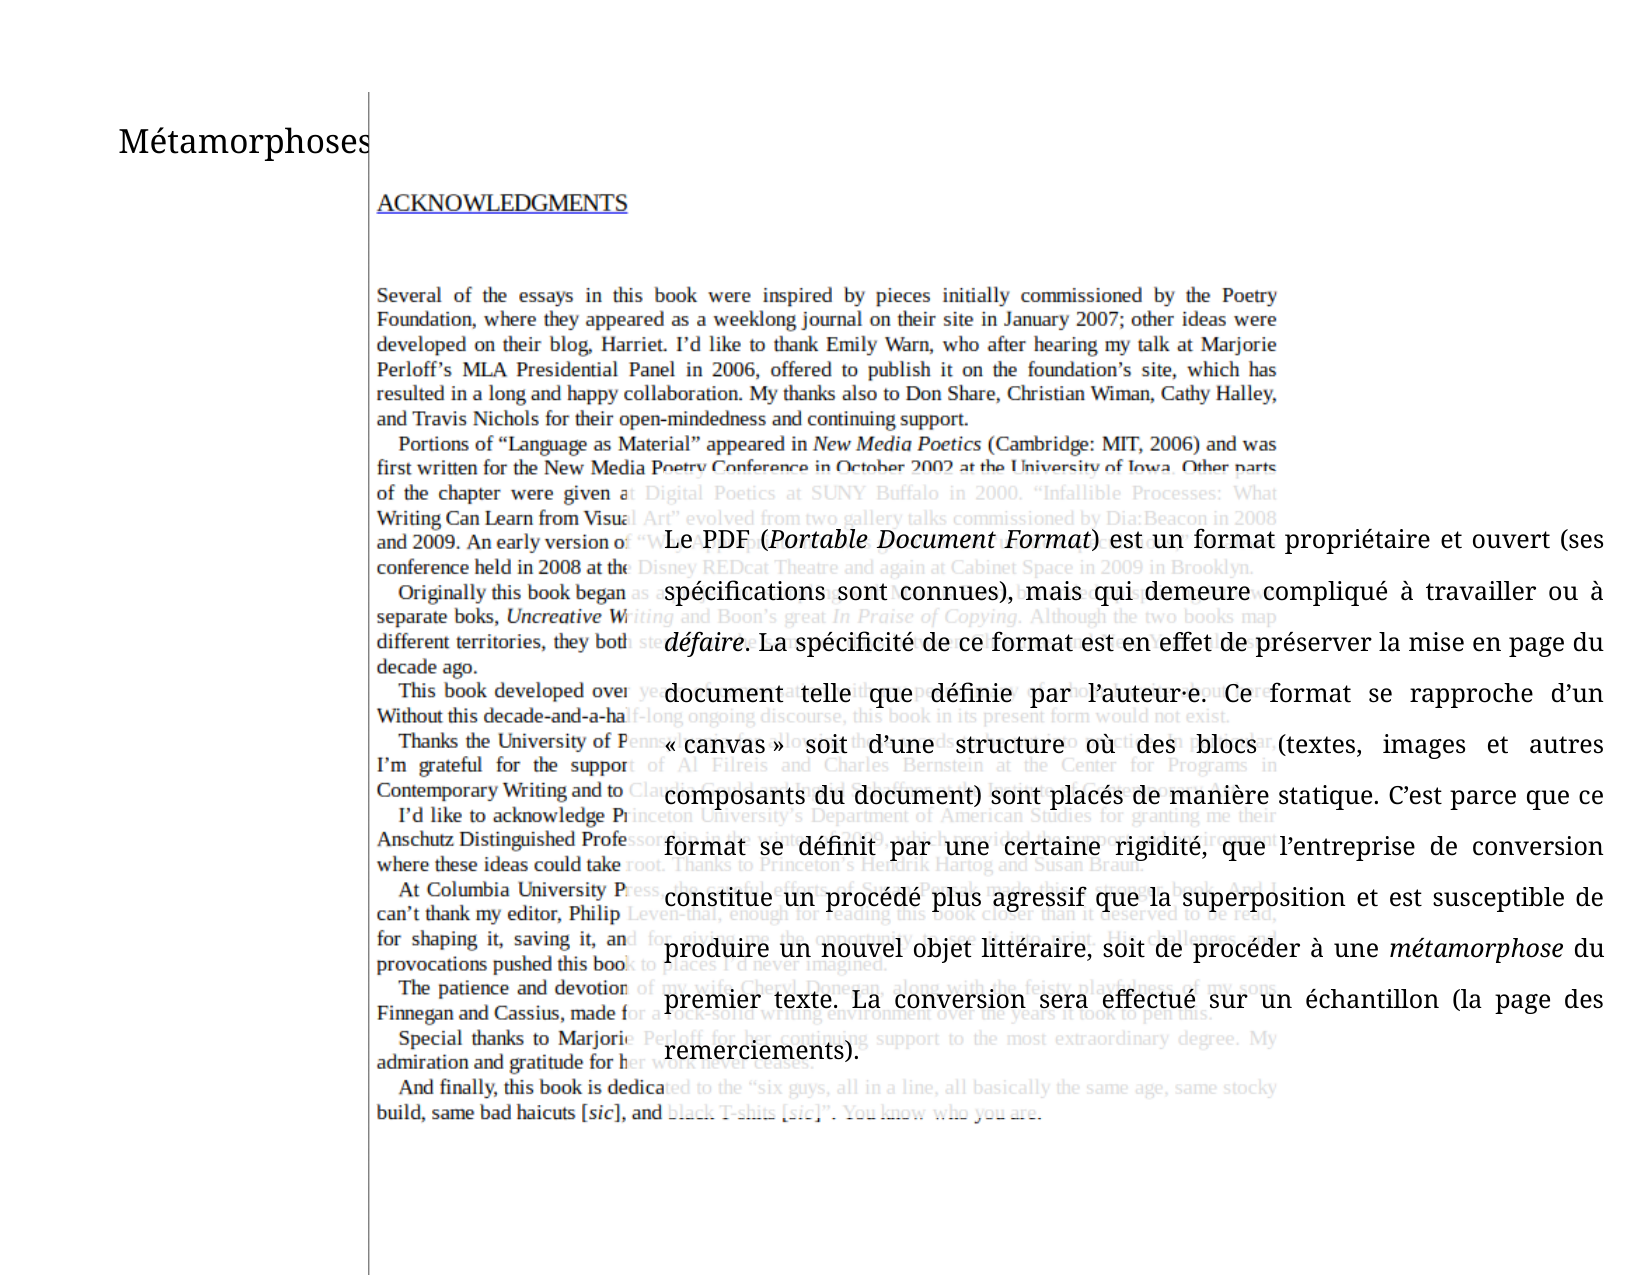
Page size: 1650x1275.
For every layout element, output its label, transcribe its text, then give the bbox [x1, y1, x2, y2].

text Métamorphoses [118, 118, 368, 163]
text Métamorphoses [1282, 118, 1532, 163]
picture [368, 92, 1282, 1275]
